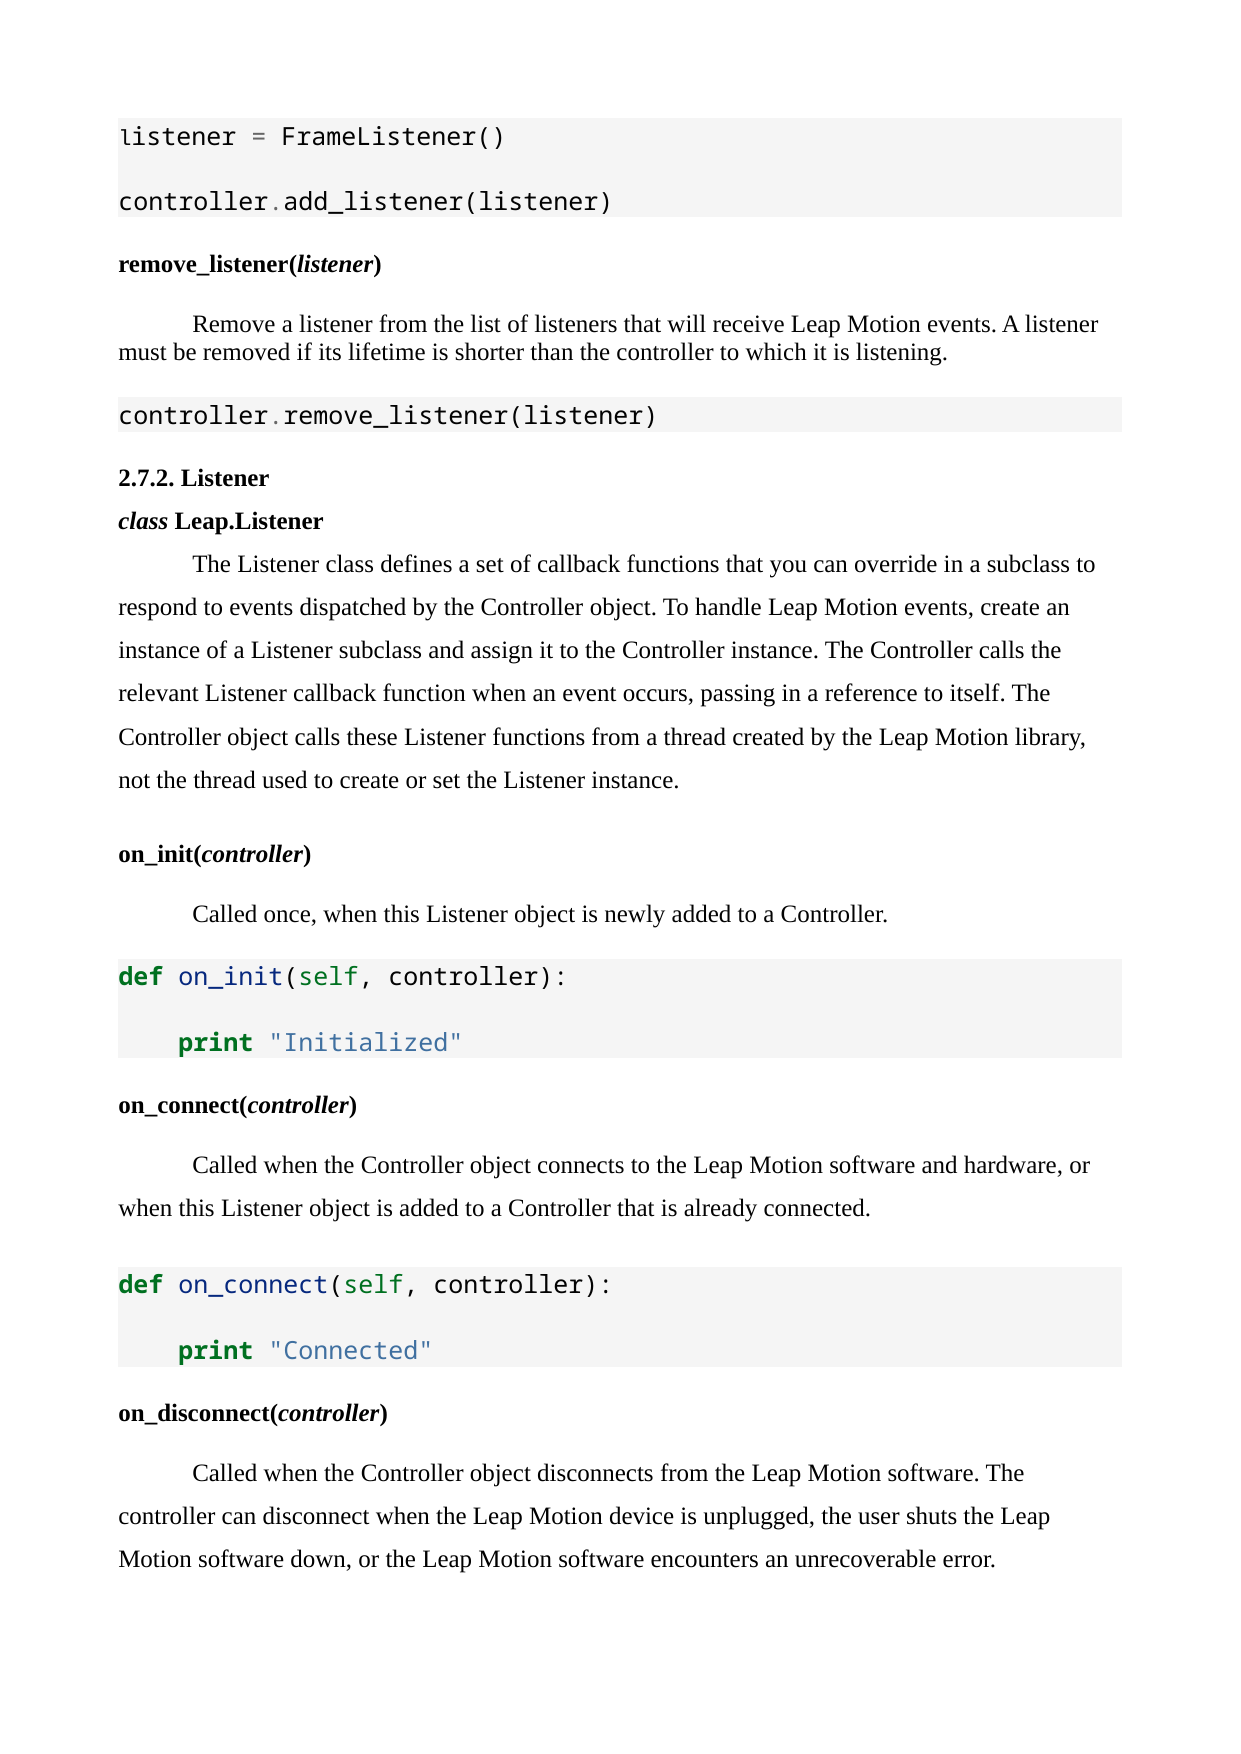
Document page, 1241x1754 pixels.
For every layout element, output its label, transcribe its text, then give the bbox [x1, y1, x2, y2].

text Called when the Controller object disconnects from the Leap Motion software. The controller can disconnect when the Leap Motion device is unplugged, the user shuts the Leap Motion software down, or the Leap Motion software encounters an unrecoverable error. [118, 1458, 1122, 1573]
text listener = FrameListener() [118, 118, 1122, 152]
text Called when the Controller object connects to the Leap Motion software and hardware, or when this Listener object is added to a Controller that is already connected. [118, 1150, 1122, 1222]
subtitle on_disconnect(controller) [118, 1398, 1122, 1427]
text The Listener class defines a set of callback functions that you can override in a subclass to respond to events dispatched by the Controller object. To handle Leap Motion events, create an instance of a Listener subclass and assign it to the Controller instance. The Controller calls the relevant Listener callback function when an event occurs, passing in a reference to itself. The Controller object calls these Listener functions from a thread created by the Leap Motion library, not the thread used to create or set the Listener instance. [118, 549, 1122, 793]
text def on_connect(self, controller): [118, 1267, 1122, 1301]
text print "Initialized" [118, 1024, 1122, 1058]
text controller.add_listener(listener) [118, 183, 1122, 217]
text Remove a listener from the list of listeners that will receive Leap Motion events. A listener must be removed if its lifetime is shorter than the controller to which it is listening. [118, 309, 1122, 366]
text controller.remove_listener(listener) [118, 397, 1122, 432]
subtitle on_init(controller) [118, 839, 1122, 868]
subtitle 2.7.2. Listener [118, 463, 1122, 492]
subtitle on_connect(controller) [118, 1090, 1122, 1118]
subtitle remove_listener(listener) [118, 249, 1122, 277]
text def on_init(self, controller): [118, 959, 1122, 993]
subtitle class Leap.Listener [118, 506, 1122, 535]
text print "Connected" [118, 1332, 1122, 1367]
subtitle Called once, when this Listener object is newly added to a Controller. [118, 899, 1122, 928]
